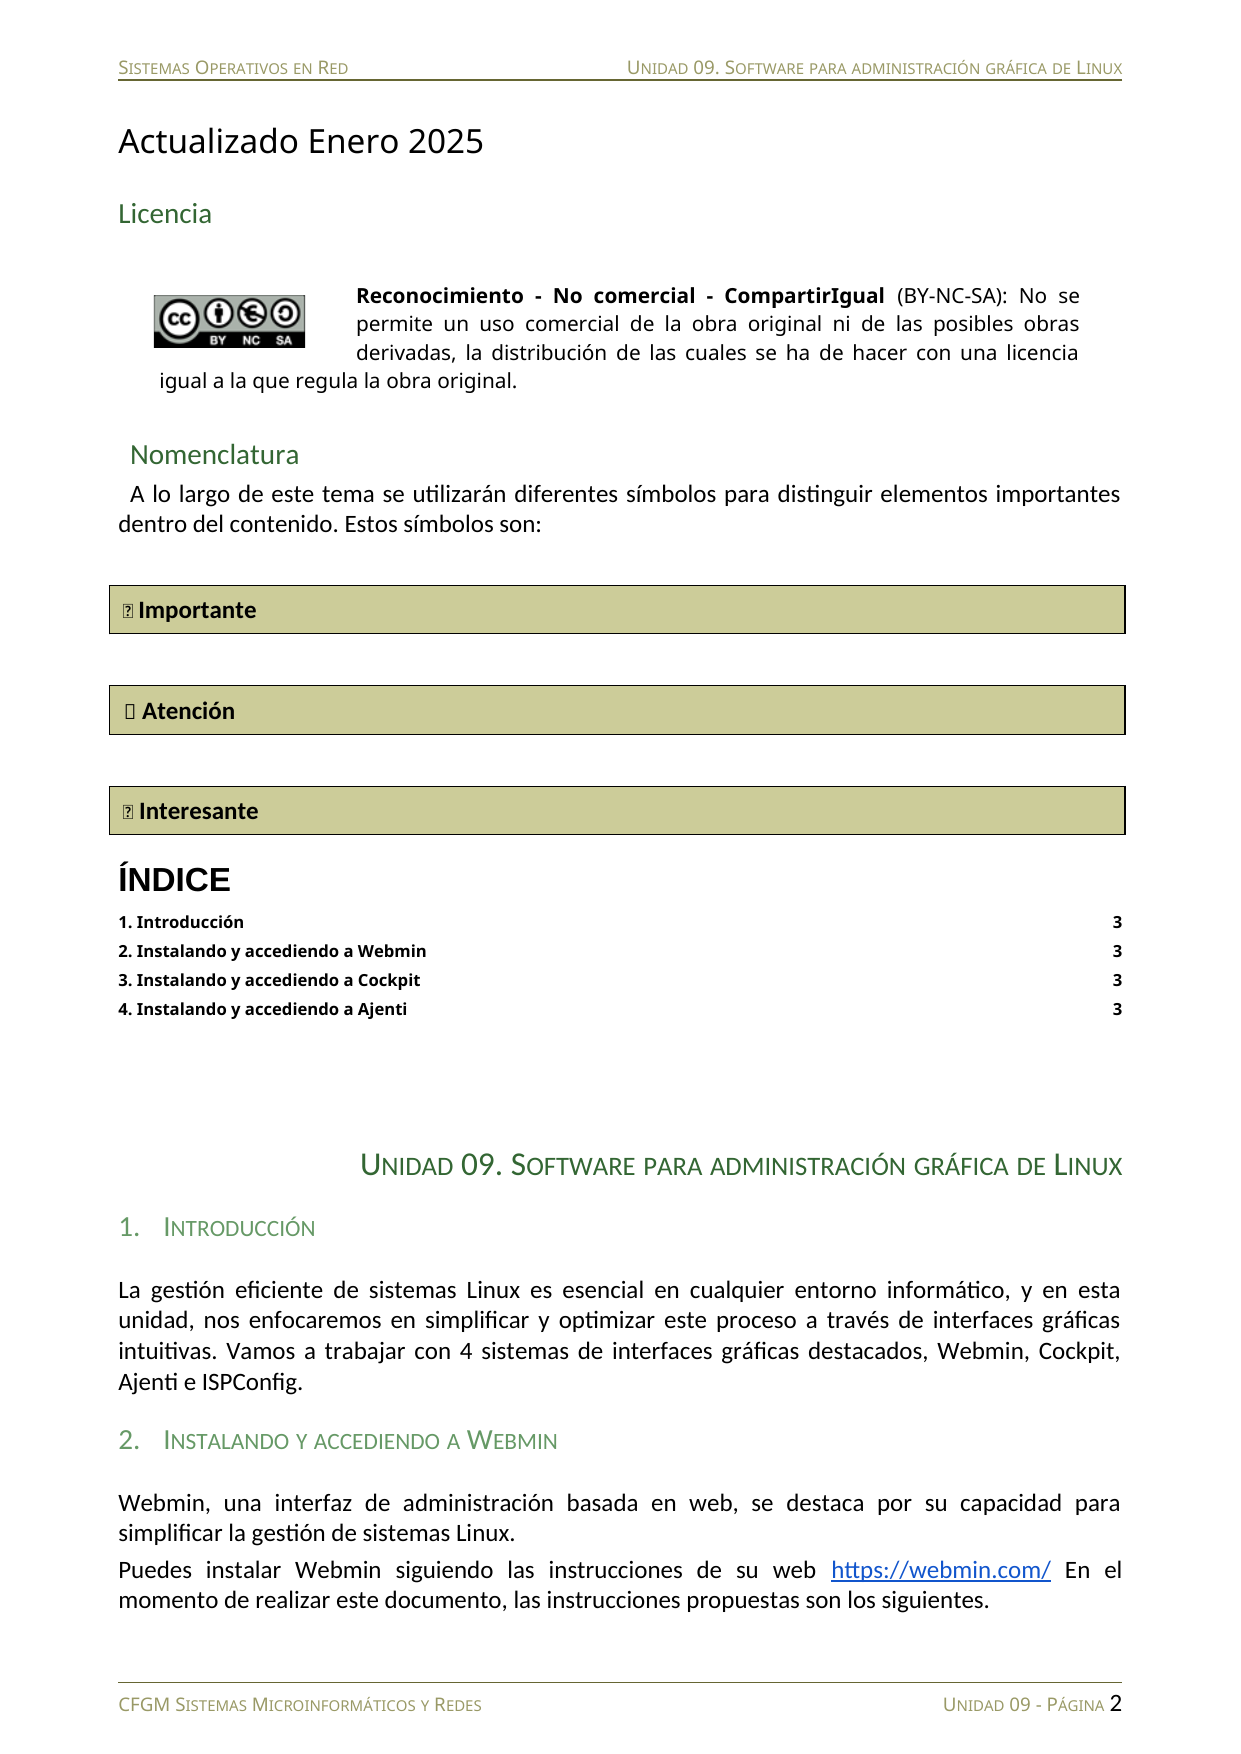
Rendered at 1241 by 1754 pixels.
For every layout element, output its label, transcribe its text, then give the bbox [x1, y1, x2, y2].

text Reconocimiento - No comercial - CompartirIgual (BY-NC-SA): No se permite un uso comercial de la obra original ni de las posibles obras derivadas, la distribución de las cuales se ha de hacer con una licencia igual a la que regula la obra original. [159, 281, 1080, 395]
subtitle Instalando y accediendo a Webmin [118, 1421, 1122, 1457]
text 2. Instalando y accediendo a Webmin 3 [118, 940, 1122, 963]
text 💬 Interesante [110, 787, 1124, 834]
text 📖 Importante [110, 586, 1124, 633]
text Nomenclatura [118, 436, 1122, 472]
text 1. Introducción 3 [118, 911, 1122, 934]
text La gestión eficiente de sistemas Linux es esencial en cualquier entorno informático, y en esta unidad, nos enfocaremos en simplificar y optimizar este proceso a través de interfaces gráficas intuitivas. Vamos a trabajar con 4 sistemas de interfaces gráficas destacados, Webmin, Cockpit, Ajenti e ISPConfig. [118, 1274, 1122, 1396]
text ÍNDICE [118, 860, 1122, 898]
text Licencia [118, 196, 1122, 231]
text A lo largo de este tema se utilizarán diferentes símbolos para distinguir elementos importantes dentro del contenido. Estos símbolos son: [118, 478, 1122, 539]
text 4. Instalando y accediendo a Ajenti 3 [118, 998, 1122, 1021]
picture [153, 295, 306, 348]
text 3. Instalando y accediendo a Cockpit 3 [118, 969, 1122, 992]
text ❕ Atención [110, 686, 1124, 734]
text Actualizado Enero 2025 [118, 118, 1122, 163]
text Puedes instalar Webmin siguiendo las instrucciones de su web https://webmin.com/ En el momento de realizar este documento, las instrucciones propuestas son los siguientes. [118, 1554, 1122, 1615]
subtitle Introducción [118, 1208, 1122, 1244]
text Webmin, una interfaz de administración basada en web, se destaca por su capacidad para simplificar la gestión de sistemas Linux. [118, 1487, 1122, 1548]
text Unidad 09. Software para administración gráfica de Linux [118, 1143, 1122, 1183]
